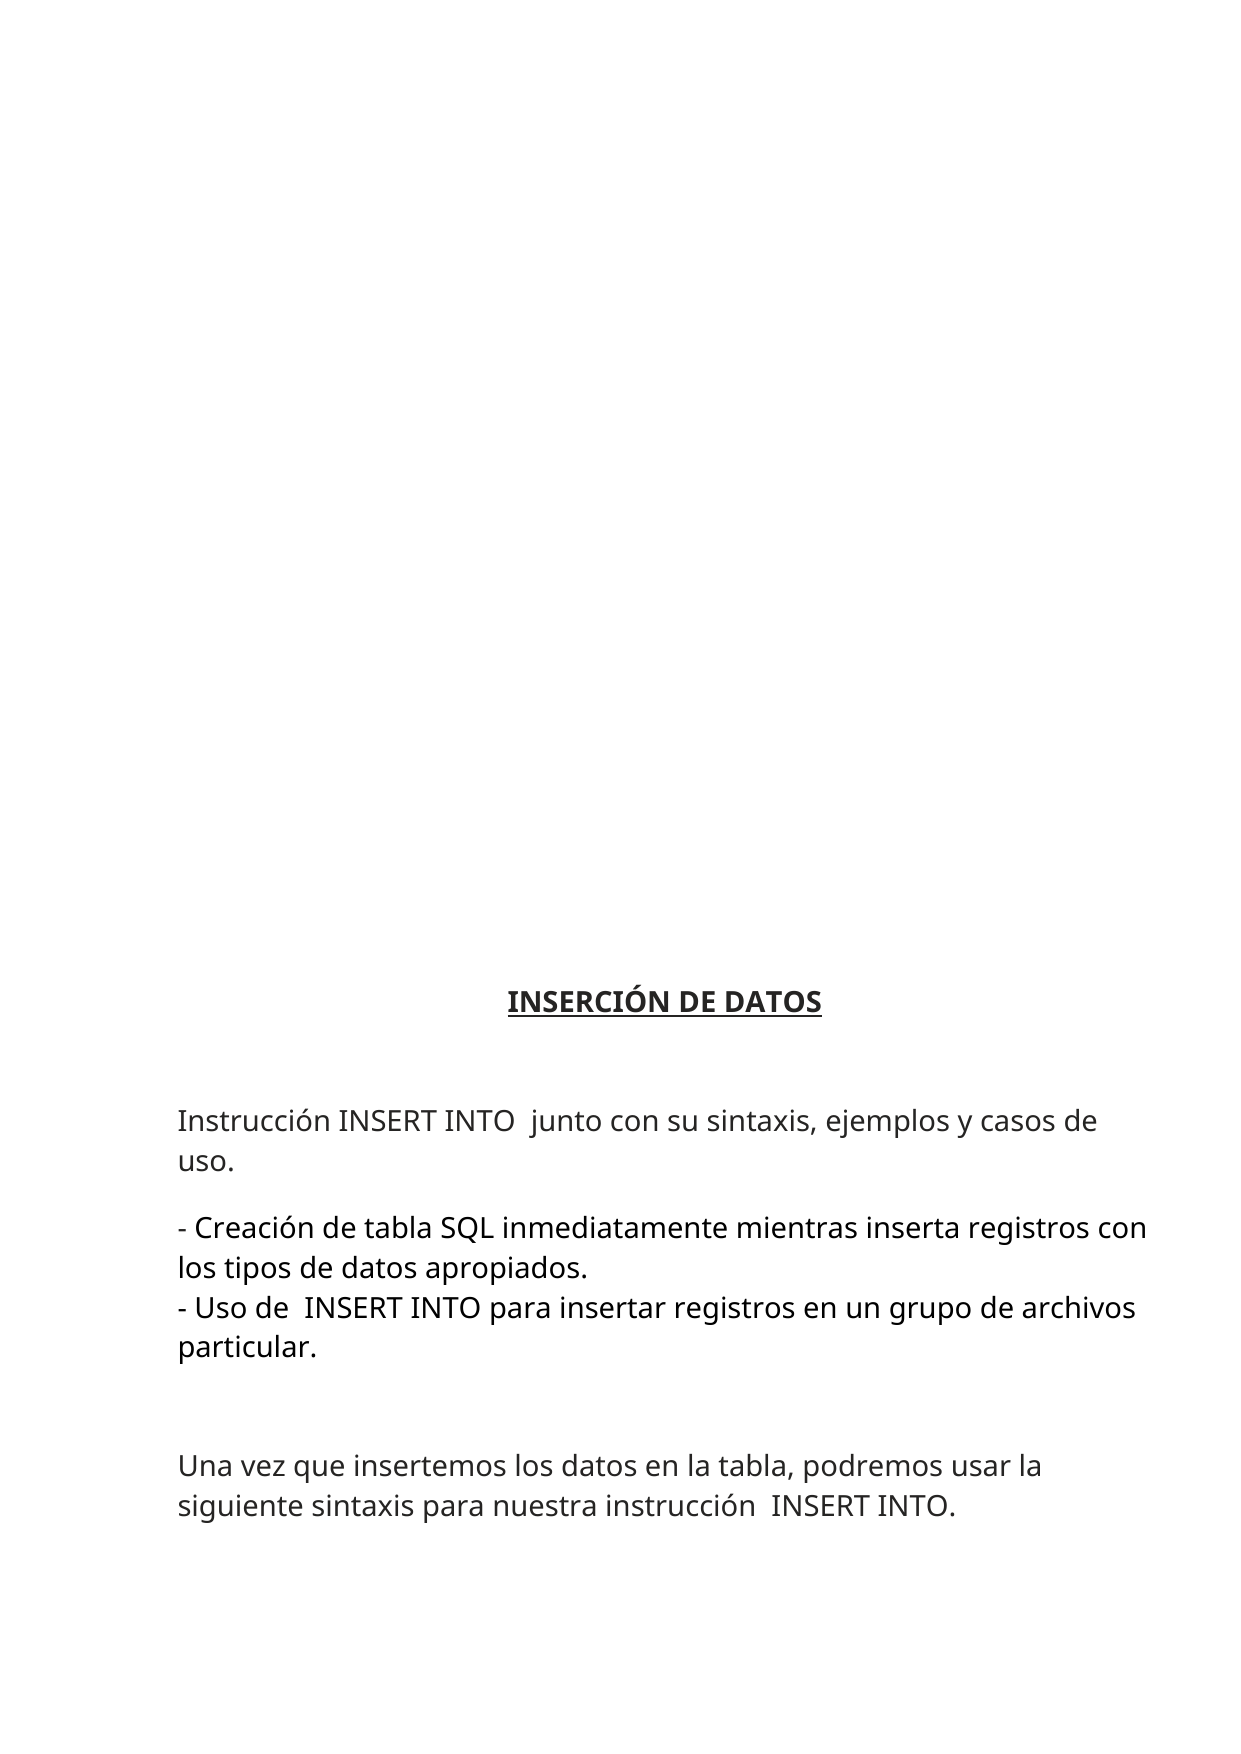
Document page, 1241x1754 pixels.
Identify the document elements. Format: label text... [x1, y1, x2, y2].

text INSERCIÓN DE DATOS [177, 981, 1152, 1021]
text - Creación de tabla SQL inmediatamente mientras inserta registros con los tipos de datos apropiados. [177, 1207, 1152, 1287]
text - Uso de INSERT INTO para insertar registros en un grupo de archivos particular. [177, 1287, 1152, 1366]
text Instrucción INSERT INTO junto con su sintaxis, ejemplos y casos de uso. [177, 1100, 1152, 1179]
text Una vez que insertemos los datos en la tabla, podremos usar la siguiente sintaxis para nuestra instrucción INSERT INTO. [177, 1446, 1152, 1525]
